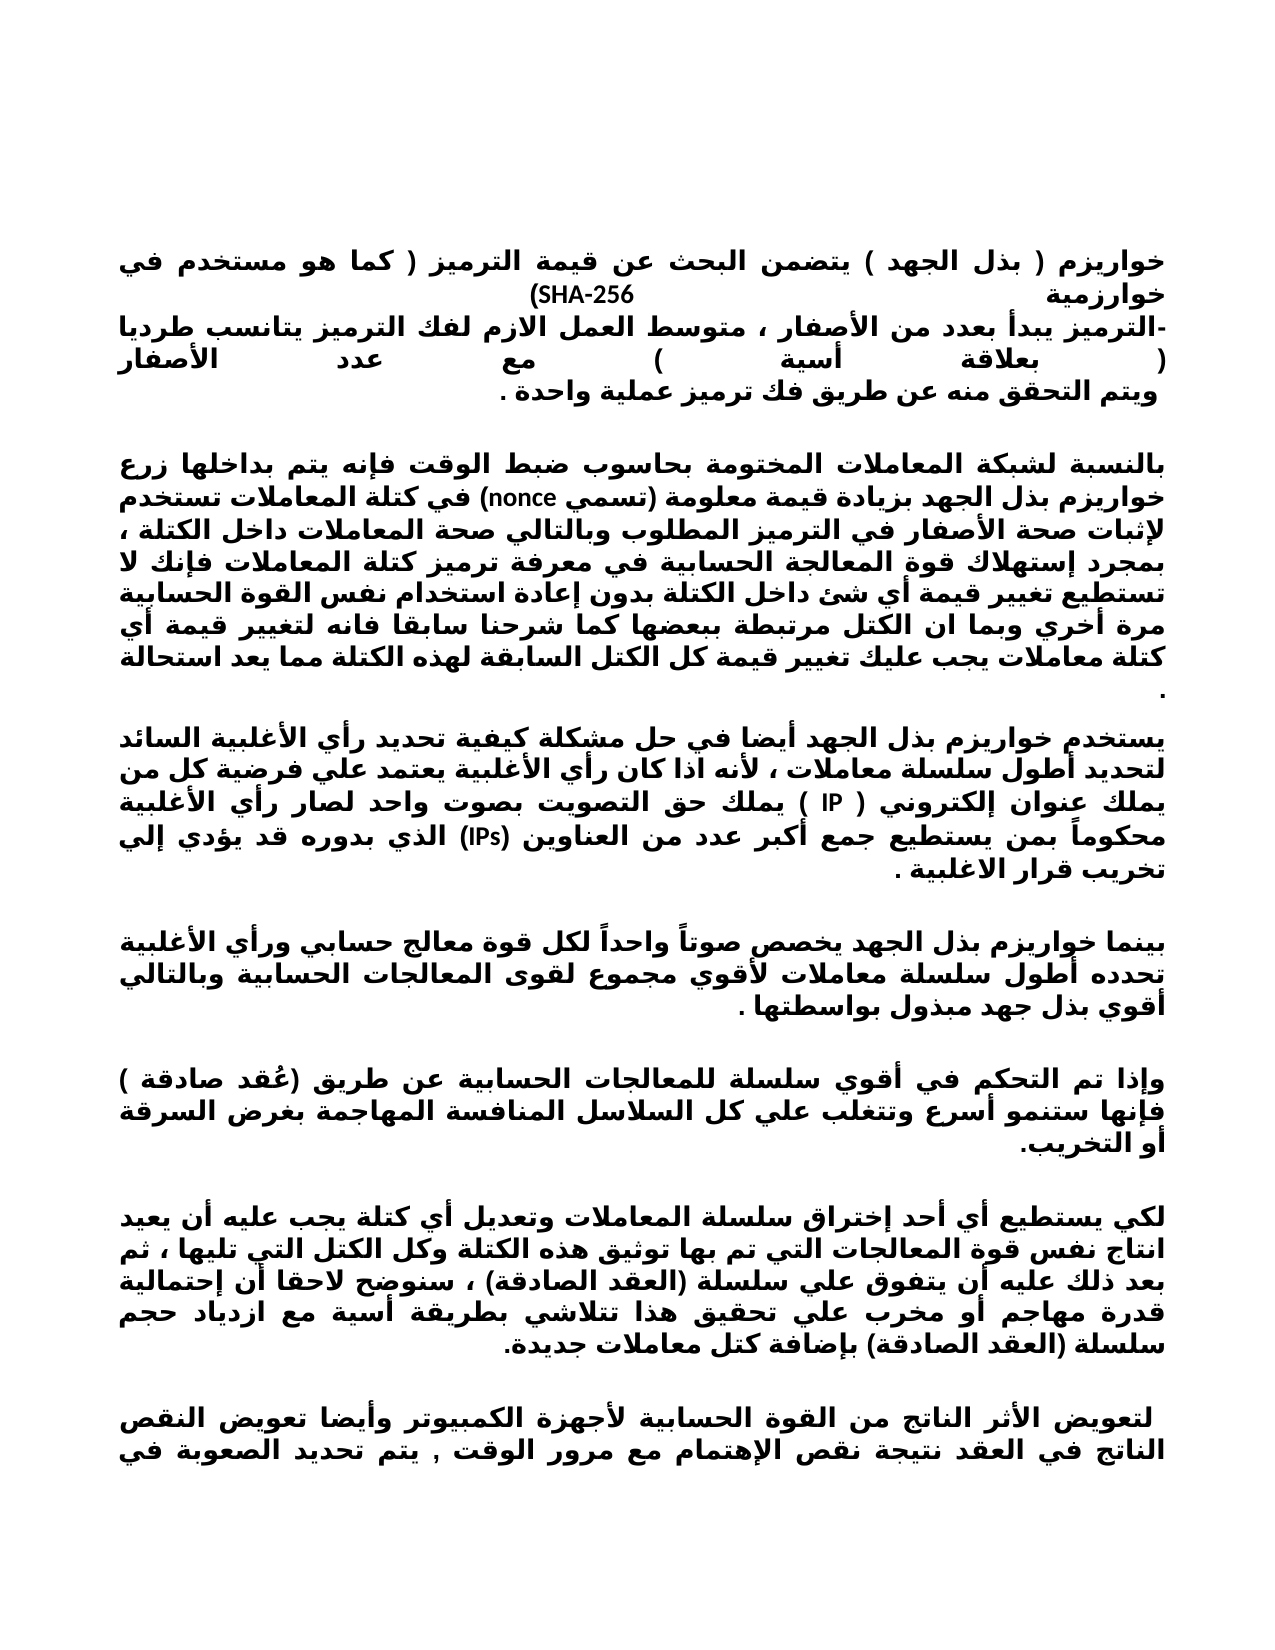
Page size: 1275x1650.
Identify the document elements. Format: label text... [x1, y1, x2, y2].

text خواريزم ( بذل الجهد ) يتضمن البحث عن قيمة الترميز ( كما هو مستخدم في خوارزمية SHA-256) -الترميز يبدأ بعدد من الأصفار ، متوسط العمل الازم لفك الترميز يتانسب طرديا ( بعلاقة أسية ) مع عدد الأصفار ويتم التحقق منه عن طريق فك ترميز عملية واحدة . [118, 245, 1167, 406]
text بالنسبة لشبكة المعاملات المختومة بحاسوب ضبط الوقت فإنه يتم بداخلها زرع خواريزم بذل الجهد بزيادة قيمة معلومة (تسمي nonce) في كتلة المعاملات تستخدم لإثبات صحة الأصفار في الترميز المطلوب وبالتالي صحة المعاملات داخل الكتلة ، بمجرد إستهلاك قوة المعالجة الحسابية في معرفة ترميز كتلة المعاملات فإنك لا تستطيع تغيير قيمة أي شئ داخل الكتلة بدون إعادة استخدام نفس القوة الحسابية مرة أخري وبما ان الكتل مرتبطة ببعضها كما شرحنا سابقا فانه لتغيير قيمة أي كتلة معاملات يجب عليك تغيير قيمة كل الكتل السابقة لهذه الكتلة مما يعد استحالة . [118, 448, 1167, 704]
text بينما خواريزم بذل الجهد يخصص صوتاً واحداً لكل قوة معالج حسابي ورأي الأغلبية تحدده أطول سلسلة معاملات لأقوي مجموع لقوى المعالجات الحسابية وبالتالي أقوي بذل جهد مبذول بواسطتها . [118, 926, 1167, 1021]
text وإذا تم التحكم في أقوي سلسلة للمعالجات الحسابية عن طريق (عُقد صادقة ) فإنها ستنمو أسرع وتتغلب علي كل السلاسل المنافسة المهاجمة بغرض السرقة أو التخريب. [118, 1063, 1167, 1158]
text لكي يستطيع أي أحد إختراق سلسلة المعاملات وتعديل أي كتلة يجب عليه أن يعيد انتاج نفس قوة المعالجات التي تم بها توثيق هذه الكتلة وكل الكتل التي تليها ، ثم بعد ذلك عليه أن يتفوق علي سلسلة (العقد الصادقة) ، سنوضح لاحقا أن إحتمالية قدرة مهاجم أو مخرب علي تحقيق هذا تتلاشي بطريقة أسية مع ازدياد حجم سلسلة (العقد الصادقة) بإضافة كتل معاملات جديدة. [118, 1201, 1167, 1359]
text يستخدم خواريزم بذل الجهد أيضا في حل مشكلة كيفية تحديد رأي الأغلبية السائد لتحديد أطول سلسلة معاملات ، لأنه اذا كان رأي الأغلبية يعتمد علي فرضية كل من يملك عنوان إلكتروني ( IP ) يملك حق التصويت بصوت واحد لصار رأي الأغلبية محكوماً بمن يستطيع جمع أكبر عدد من العناوين (IPs) الذي بدوره قد يؤدي إلي تخريب قرار الاغلبية . [118, 722, 1167, 884]
text لتعويض الأثر الناتج من القوة الحسابية لأجهزة الكمبيوتر وأيضا تعويض النقص الناتج في العقد نتيجة نقص الإهتمام مع مرور الوقت , يتم تحديد الصعوبة في خواريزم بذل الجهد يستهدف متوسط عدد ثابت من الكتل في الساعة ، بمعني أنه إذا زادت السرعة في إنشاء الكتل تزداد الصعوبة والعكس صحيح . [118, 1402, 1167, 1465]
